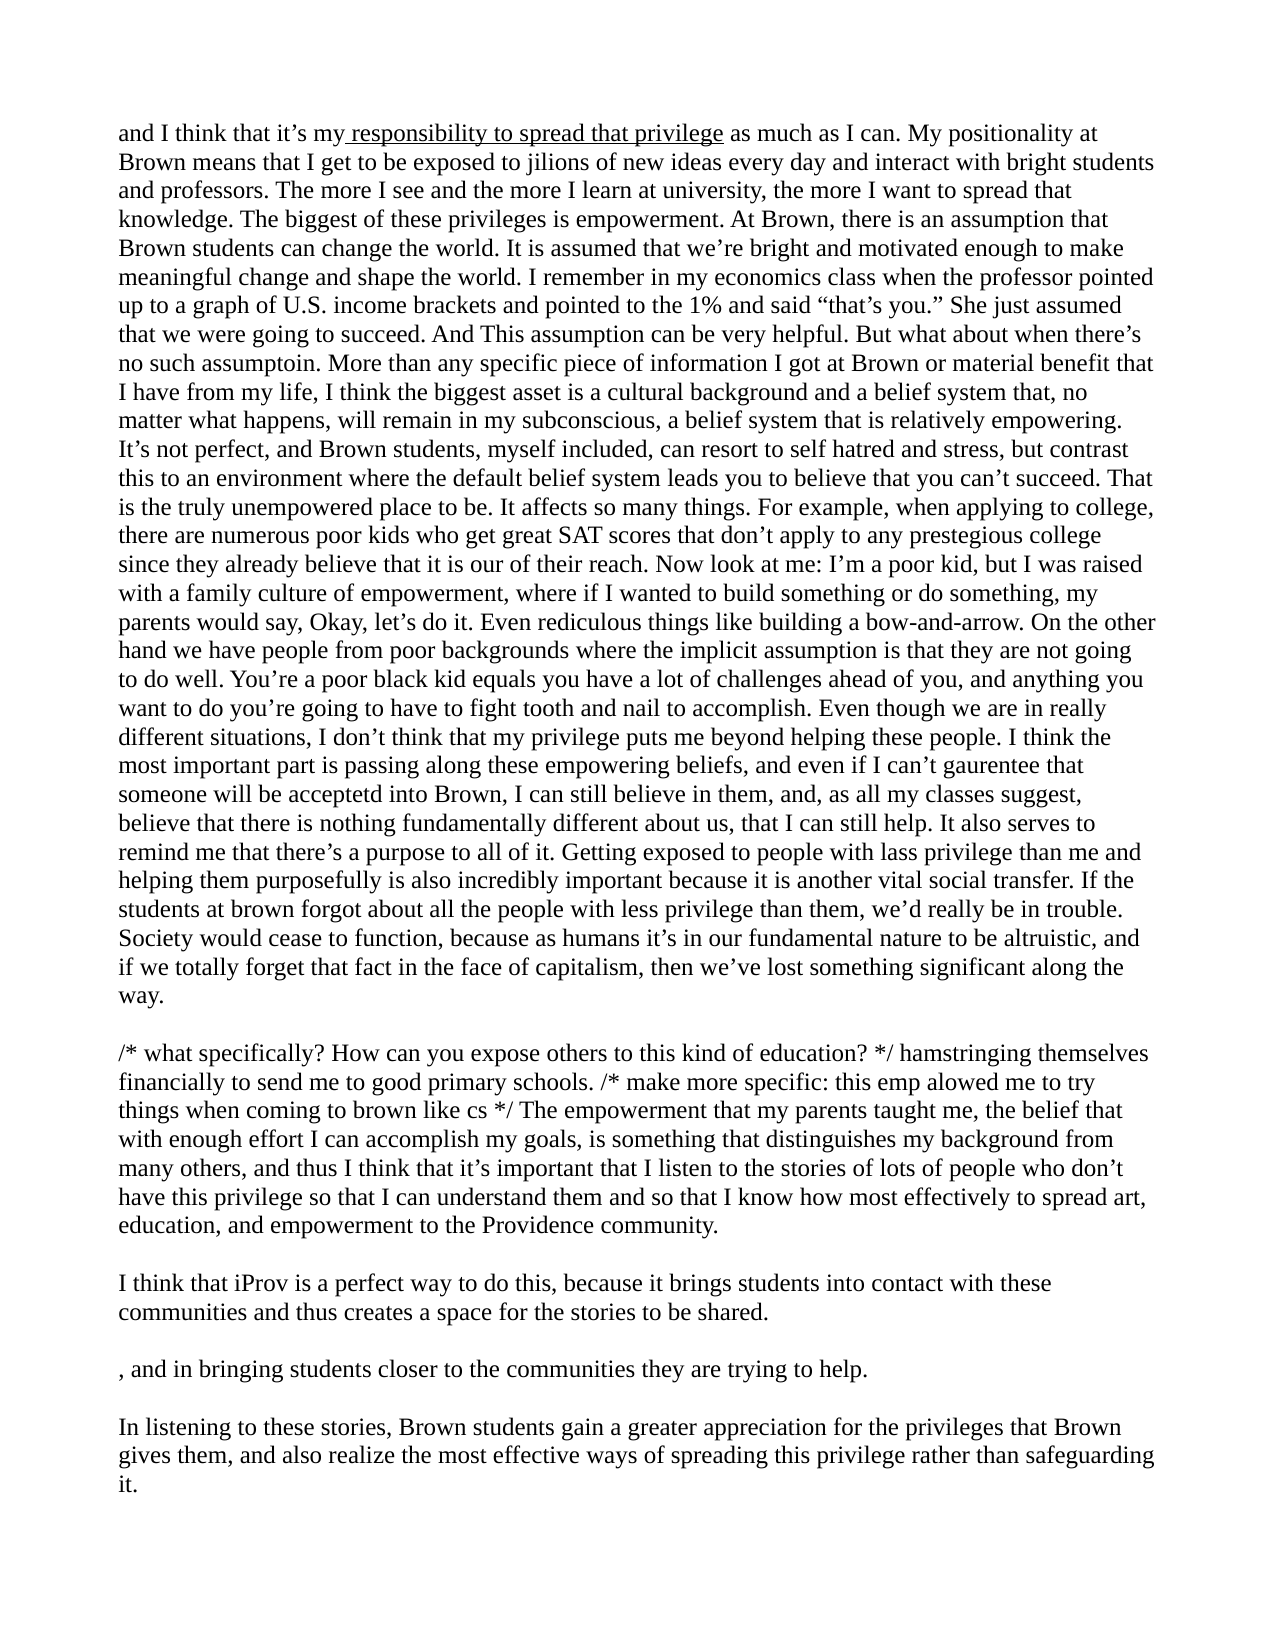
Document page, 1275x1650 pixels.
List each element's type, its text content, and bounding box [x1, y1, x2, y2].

text and I think that it’s my responsibility to spread that privilege as much as I can. My positionality at Brown means that I get to be exposed to jilions of new ideas every day and interact with bright students and professors. The more I see and the more I learn at university, the more I want to spread that knowledge. The biggest of these privileges is empowerment. At Brown, there is an assumption that Brown students can change the world. It is assumed that we’re bright and motivated enough to make meaningful change and shape the world. I remember in my economics class when the professor pointed up to a graph of U.S. income brackets and pointed to the 1% and said “that’s you.” She just assumed that we were going to succeed. And This assumption can be very helpful. But what about when there’s no such assumptoin. More than any specific piece of information I got at Brown or material benefit that I have from my life, I think the biggest asset is a cultural background and a belief system that, no matter what happens, will remain in my subconscious, a belief system that is relatively empowering. It’s not perfect, and Brown students, myself included, can resort to self hatred and stress, but contrast this to an environment where the default belief system leads you to believe that you can’t succeed. That is the truly unempowered place to be. It affects so many things. For example, when applying to college, there are numerous poor kids who get great SAT scores that don’t apply to any prestegious college since they already believe that it is our of their reach. Now look at me: I’m a poor kid, but I was raised with a family culture of empowerment, where if I wanted to build something or do something, my parents would say, Okay, let’s do it. Even rediculous things like building a bow-and-arrow. On the other hand we have people from poor backgrounds where the implicit assumption is that they are not going to do well. You’re a poor black kid equals you have a lot of challenges ahead of you, and anything you want to do you’re going to have to fight tooth and nail to accomplish. Even though we are in really different situations, I don’t think that my privilege puts me beyond helping these people. I think the most important part is passing along these empowering beliefs, and even if I can’t gaurentee that someone will be acceptetd into Brown, I can still believe in them, and, as all my classes suggest, believe that there is nothing fundamentally different about us, that I can still help. It also serves to remind me that there’s a purpose to all of it. Getting exposed to people with lass privilege than me and helping them purposefully is also incredibly important because it is another vital social transfer. If the students at brown forgot about all the people with less privilege than them, we’d really be in trouble. Society would cease to function, because as humans it’s in our fundamental nature to be altruistic, and if we totally forget that fact in the face of capitalism, then we’ve lost something significant along the way. [118, 118, 1157, 1009]
text /* what specifically? How can you expose others to this kind of education? */ hamstringing themselves financially to send me to good primary schools. /* make more specific: this emp alowed me to try things when coming to brown like cs */ The empowerment that my parents taught me, the belief that with enough effort I can accomplish my goals, is something that distinguishes my background from many others, and thus I think that it’s important that I listen to the stories of lots of people who don’t have this privilege so that I can understand them and so that I know how most effectively to spread art, education, and empowerment to the Providence community. [118, 1038, 1157, 1239]
text , and in bringing students closer to the communities they are trying to help. [118, 1354, 1157, 1383]
text I think that iProv is a perfect way to do this, because it brings students into contact with these communities and thus creates a space for the stories to be shared. [118, 1268, 1157, 1326]
text In listening to these stories, Brown students gain a greater appreciation for the privileges that Brown gives them, and also realize the most effective ways of spreading this privilege rather than safeguarding it. [118, 1412, 1157, 1498]
